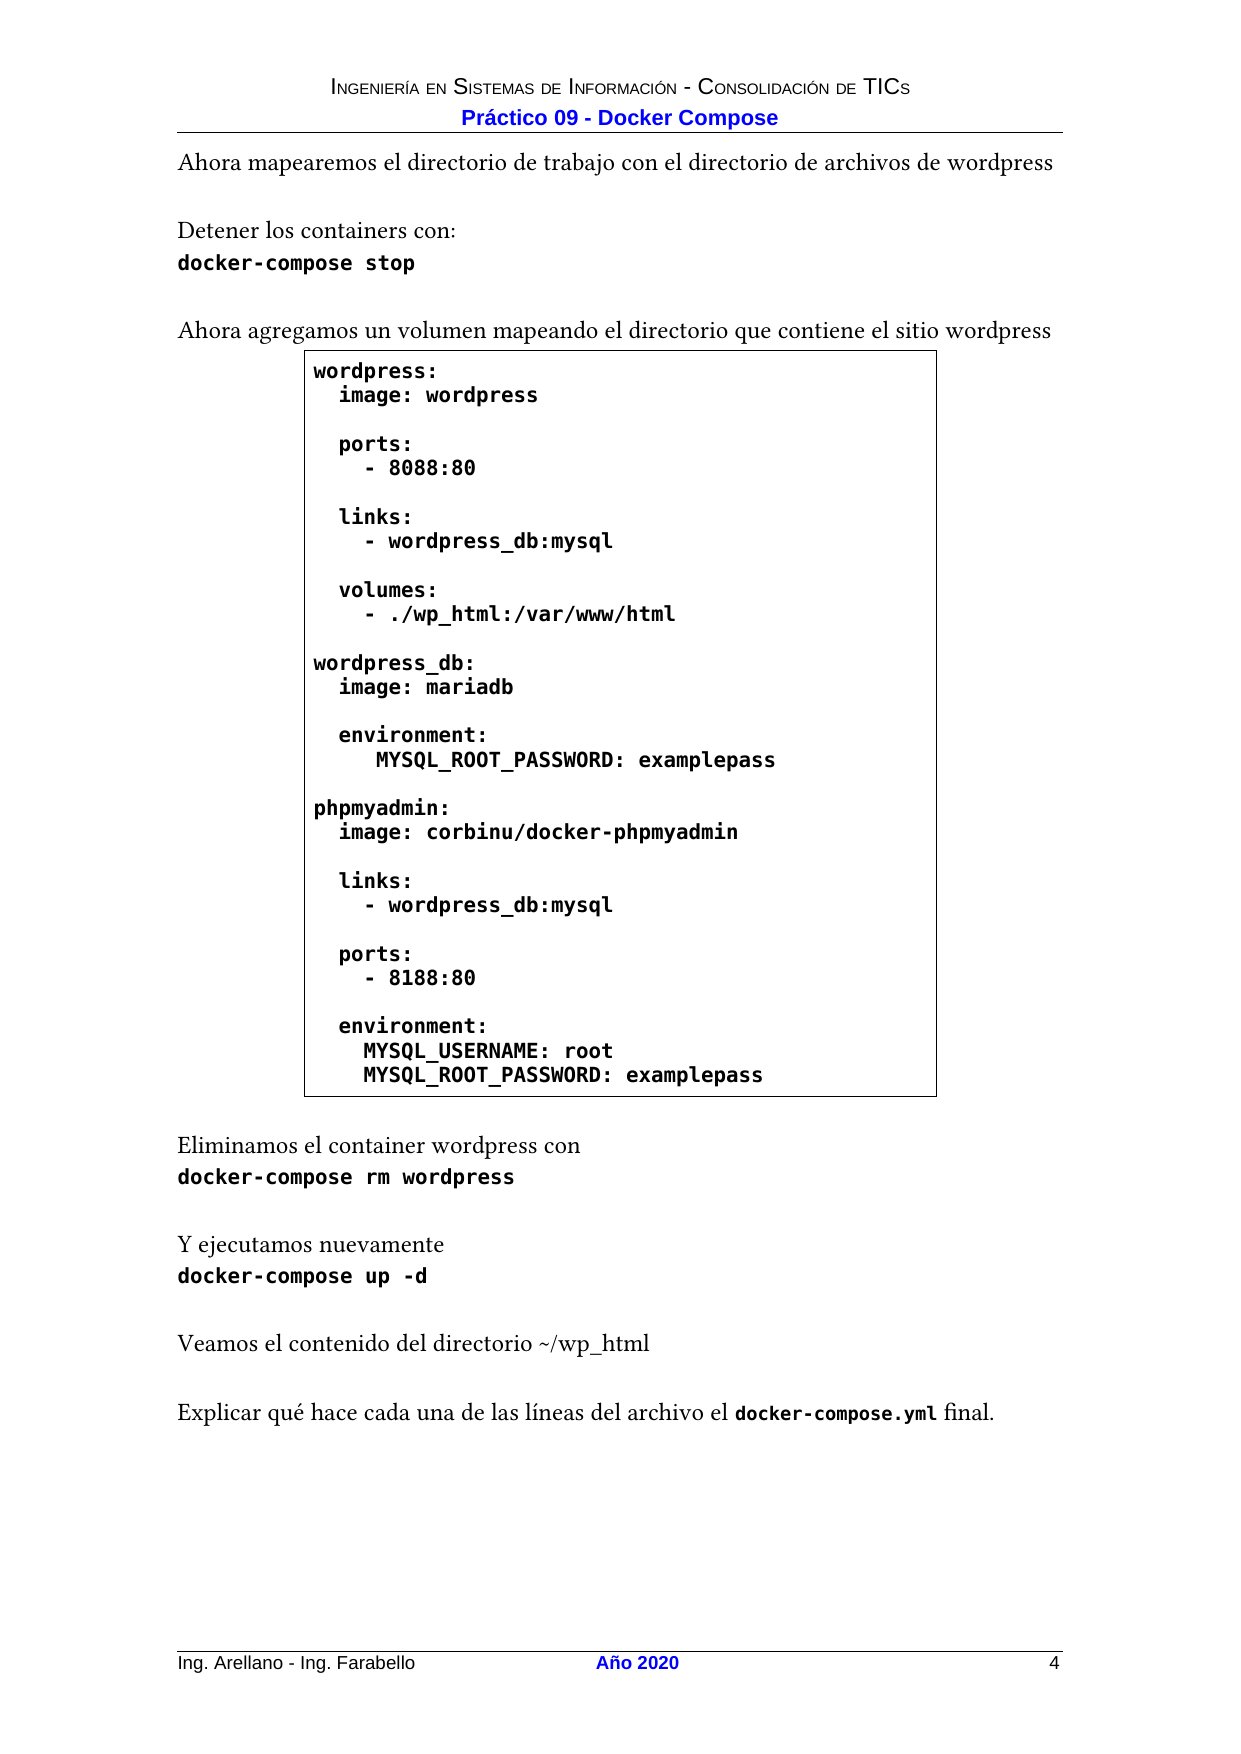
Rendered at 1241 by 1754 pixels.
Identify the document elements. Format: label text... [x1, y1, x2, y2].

text Explicar qué hace cada una de las líneas del archivo el docker-compose.yml final. [177, 1398, 1063, 1427]
text - ./wp_html:/var/www/html [313, 602, 927, 626]
text links: [313, 505, 927, 529]
text ports: [313, 432, 927, 456]
text docker-compose stop [177, 251, 1063, 275]
text phpmyadmin: [313, 796, 927, 821]
text environment: [313, 723, 927, 748]
text MYSQL_USERNAME: root [313, 1039, 927, 1063]
text Ahora mapearemos el directorio de trabajo con el directorio de archivos de wordpress [177, 148, 1063, 176]
text image: wordpress [313, 384, 927, 408]
text image: mariadb [313, 675, 927, 699]
text Detener los containers con: [177, 217, 1063, 245]
text - 8088:80 [313, 456, 927, 481]
text Eliminamos el container wordpress con [177, 1131, 1063, 1159]
text MYSQL_ROOT_PASSWORD: examplepass [313, 748, 927, 772]
text wordpress: [313, 359, 927, 384]
text - wordpress_db:mysql [313, 529, 927, 553]
text Y ejecutamos nuevamente [177, 1230, 1063, 1259]
text - wordpress_db:mysql [313, 893, 927, 918]
text Veamos el contenido del directorio ~/wp_html [177, 1329, 1063, 1358]
text wordpress_db: [313, 651, 927, 675]
text docker-compose rm wordpress [177, 1166, 1063, 1190]
text environment: [313, 1015, 927, 1039]
text links: [313, 869, 927, 893]
text MYSQL_ROOT_PASSWORD: examplepass [313, 1063, 927, 1087]
text volumes: [313, 578, 927, 602]
text ports: [313, 942, 927, 966]
text Ahora agregamos un volumen mapeando el directorio que contiene el sitio wordpress [177, 316, 1063, 344]
text - 8188:80 [313, 966, 927, 990]
text image: corbinu/docker-phpmyadmin [313, 821, 927, 845]
text docker-compose up -d [177, 1265, 1063, 1289]
